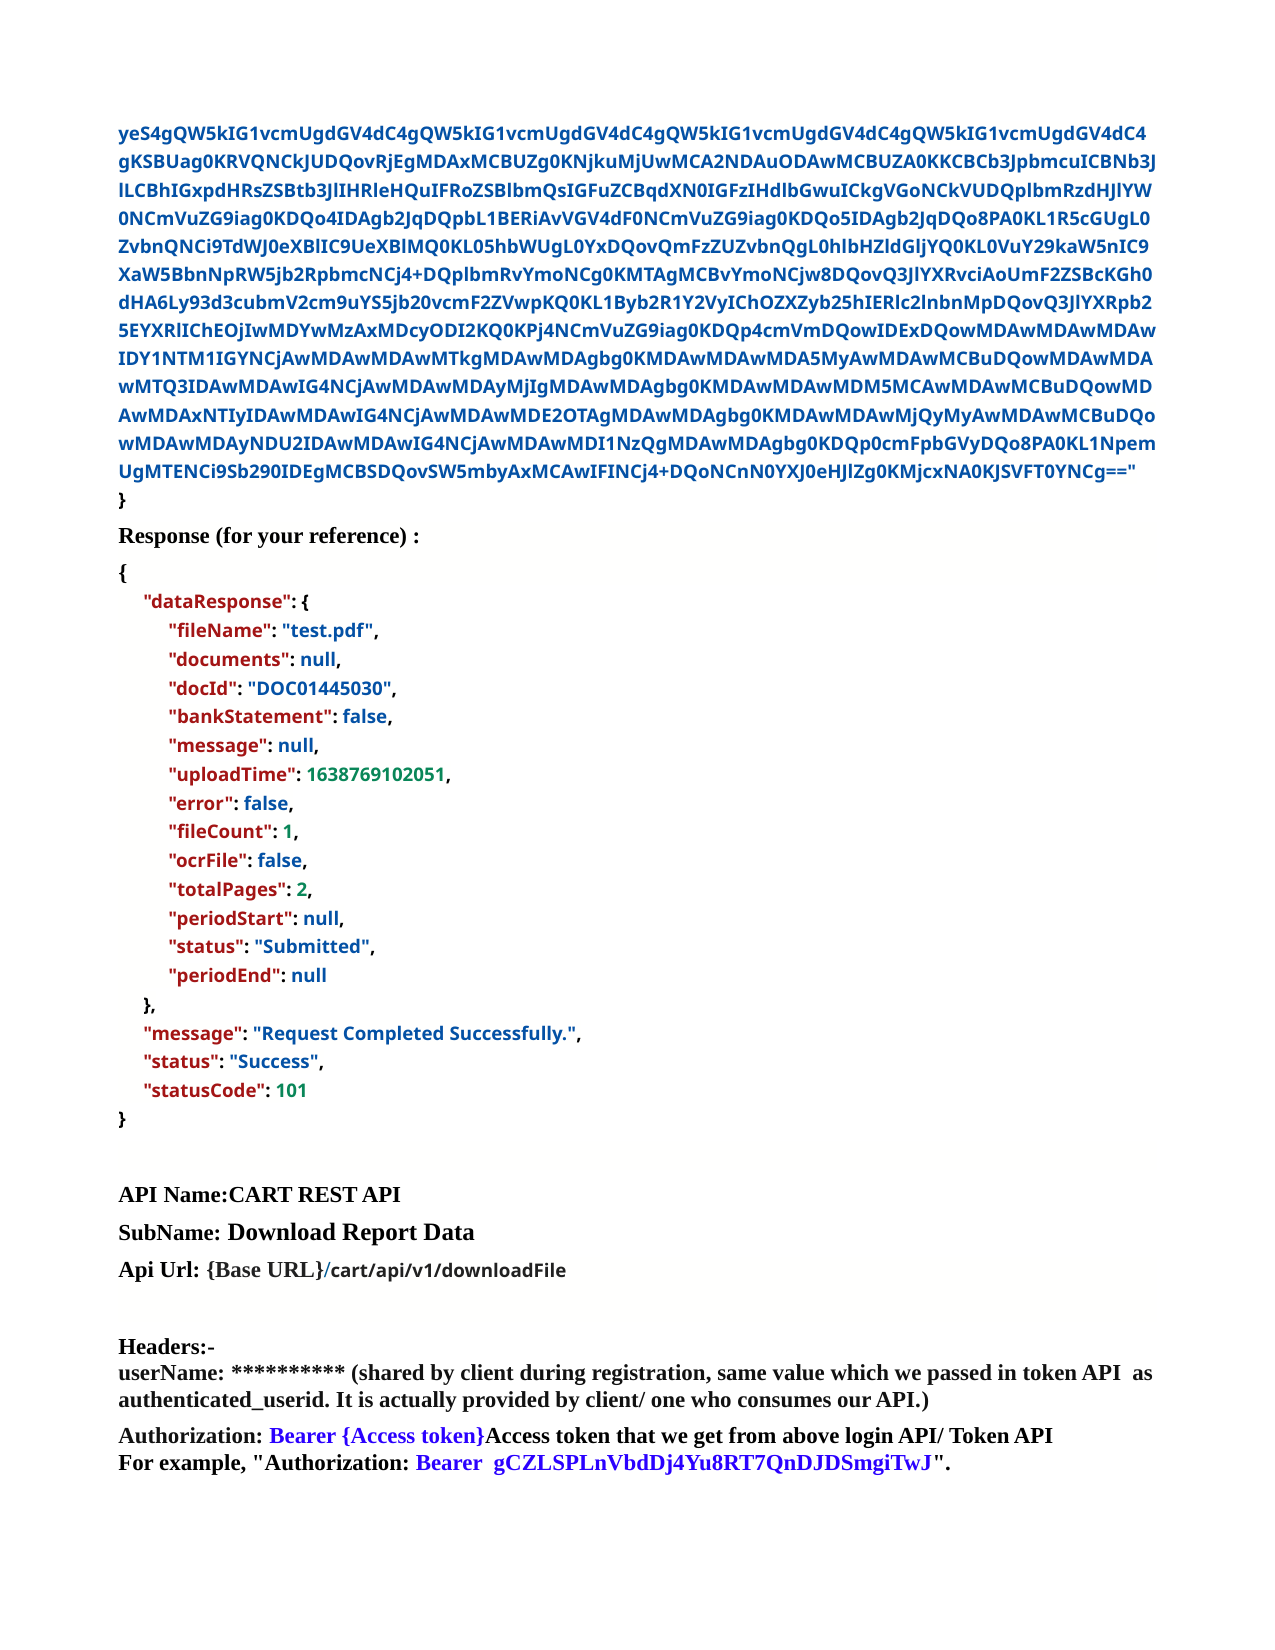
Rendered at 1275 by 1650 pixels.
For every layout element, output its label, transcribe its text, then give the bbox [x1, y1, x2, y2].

text } [118, 1103, 1157, 1131]
text "uploadTime": 1638769102051, [118, 758, 1157, 787]
text "status": "Success", [118, 1045, 1157, 1074]
text "fileCount": 1, [118, 815, 1157, 844]
text "periodEnd": null [118, 959, 1157, 988]
text "dataResponse": { [118, 585, 1157, 614]
text } [118, 484, 1157, 512]
text "totalPages": 2, [118, 873, 1157, 902]
text "error": false, [118, 787, 1157, 815]
text { [118, 559, 1157, 585]
text Api Url: {Base URL}/cart/api/v1/downloadFile [118, 1257, 1157, 1283]
text "ocrFile": false, [118, 844, 1157, 873]
text Headers:- userName: ********** (shared by client during registration, same value which we passed in token API as authenticated_userid. It is actually provided by client/ one who consumes our API.) [118, 1333, 1157, 1412]
text Response (for your reference) : [118, 522, 1157, 549]
text "status": "Submitted", [118, 930, 1157, 959]
text "message": "Request Completed Successfully.", [118, 1017, 1157, 1045]
text "statusCode": 101 [118, 1074, 1157, 1103]
text "periodStart": null, [118, 902, 1157, 930]
text yeS4gQW5kIG1vcmUgdGV4dC4gQW5kIG1vcmUgdGV4dC4gQW5kIG1vcmUgdGV4dC4gQW5kIG1vcmUgdGV4dC4gKSBUag0KRVQNCkJUDQovRjEgMDAxMCBUZg0KNjkuMjUwMCA2NDAuODAwMCBUZA0KKCBCb3JpbmcuICBNb3JlLCBhIGxpdHRsZSBtb3JlIHRleHQuIFRoZSBlbmQsIGFuZCBqdXN0IGFzIHdlbGwuICkgVGoNCkVUDQplbmRzdHJlYW0NCmVuZG9iag0KDQo4IDAgb2JqDQpbL1BERiAvVGV4dF0NCmVuZG9iag0KDQo5IDAgb2JqDQo8PA0KL1R5cGUgL0ZvbnQNCi9TdWJ0eXBlIC9UeXBlMQ0KL05hbWUgL0YxDQovQmFzZUZvbnQgL0hlbHZldGljYQ0KL0VuY29kaW5nIC9XaW5BbnNpRW5jb2RpbmcNCj4+DQplbmRvYmoNCg0KMTAgMCBvYmoNCjw8DQovQ3JlYXRvciAoUmF2ZSBcKGh0dHA6Ly93d3cubmV2cm9uYS5jb20vcmF2ZVwpKQ0KL1Byb2R1Y2VyIChOZXZyb25hIERlc2lnbnMpDQovQ3JlYXRpb25EYXRlIChEOjIwMDYwMzAxMDcyODI2KQ0KPj4NCmVuZG9iag0KDQp4cmVmDQowIDExDQowMDAwMDAwMDAwIDY1NTM1IGYNCjAwMDAwMDAwMTkgMDAwMDAgbg0KMDAwMDAwMDA5MyAwMDAwMCBuDQowMDAwMDAwMTQ3IDAwMDAwIG4NCjAwMDAwMDAyMjIgMDAwMDAgbg0KMDAwMDAwMDM5MCAwMDAwMCBuDQowMDAwMDAxNTIyIDAwMDAwIG4NCjAwMDAwMDE2OTAgMDAwMDAgbg0KMDAwMDAwMjQyMyAwMDAwMCBuDQowMDAwMDAyNDU2IDAwMDAwIG4NCjAwMDAwMDI1NzQgMDAwMDAgbg0KDQp0cmFpbGVyDQo8PA0KL1NpemUgMTENCi9Sb290IDEgMCBSDQovSW5mbyAxMCAwIFINCj4+DQoNCnN0YXJ0eHJlZg0KMjcxNA0KJSVFT0YNCg==" [118, 118, 1157, 484]
text "message": null, [118, 729, 1157, 758]
text "fileName": "test.pdf", [118, 614, 1157, 643]
text For example, "Authorization: Bearer gCZLSPLnVbdDj4Yu8RT7QnDJDSmgiTwJ". [118, 1449, 1157, 1475]
text "documents": null, [118, 643, 1157, 672]
text Authorization: Bearer {Access token}Access token that we get from above login API/ Token API [118, 1422, 1157, 1449]
text }, [118, 988, 1157, 1017]
text "docId": "DOC01445030", [118, 672, 1157, 700]
list SubName: Download Report Data [118, 1217, 1157, 1246]
text "bankStatement": false, [118, 700, 1157, 729]
list API Name:CART REST API [118, 1181, 1157, 1207]
